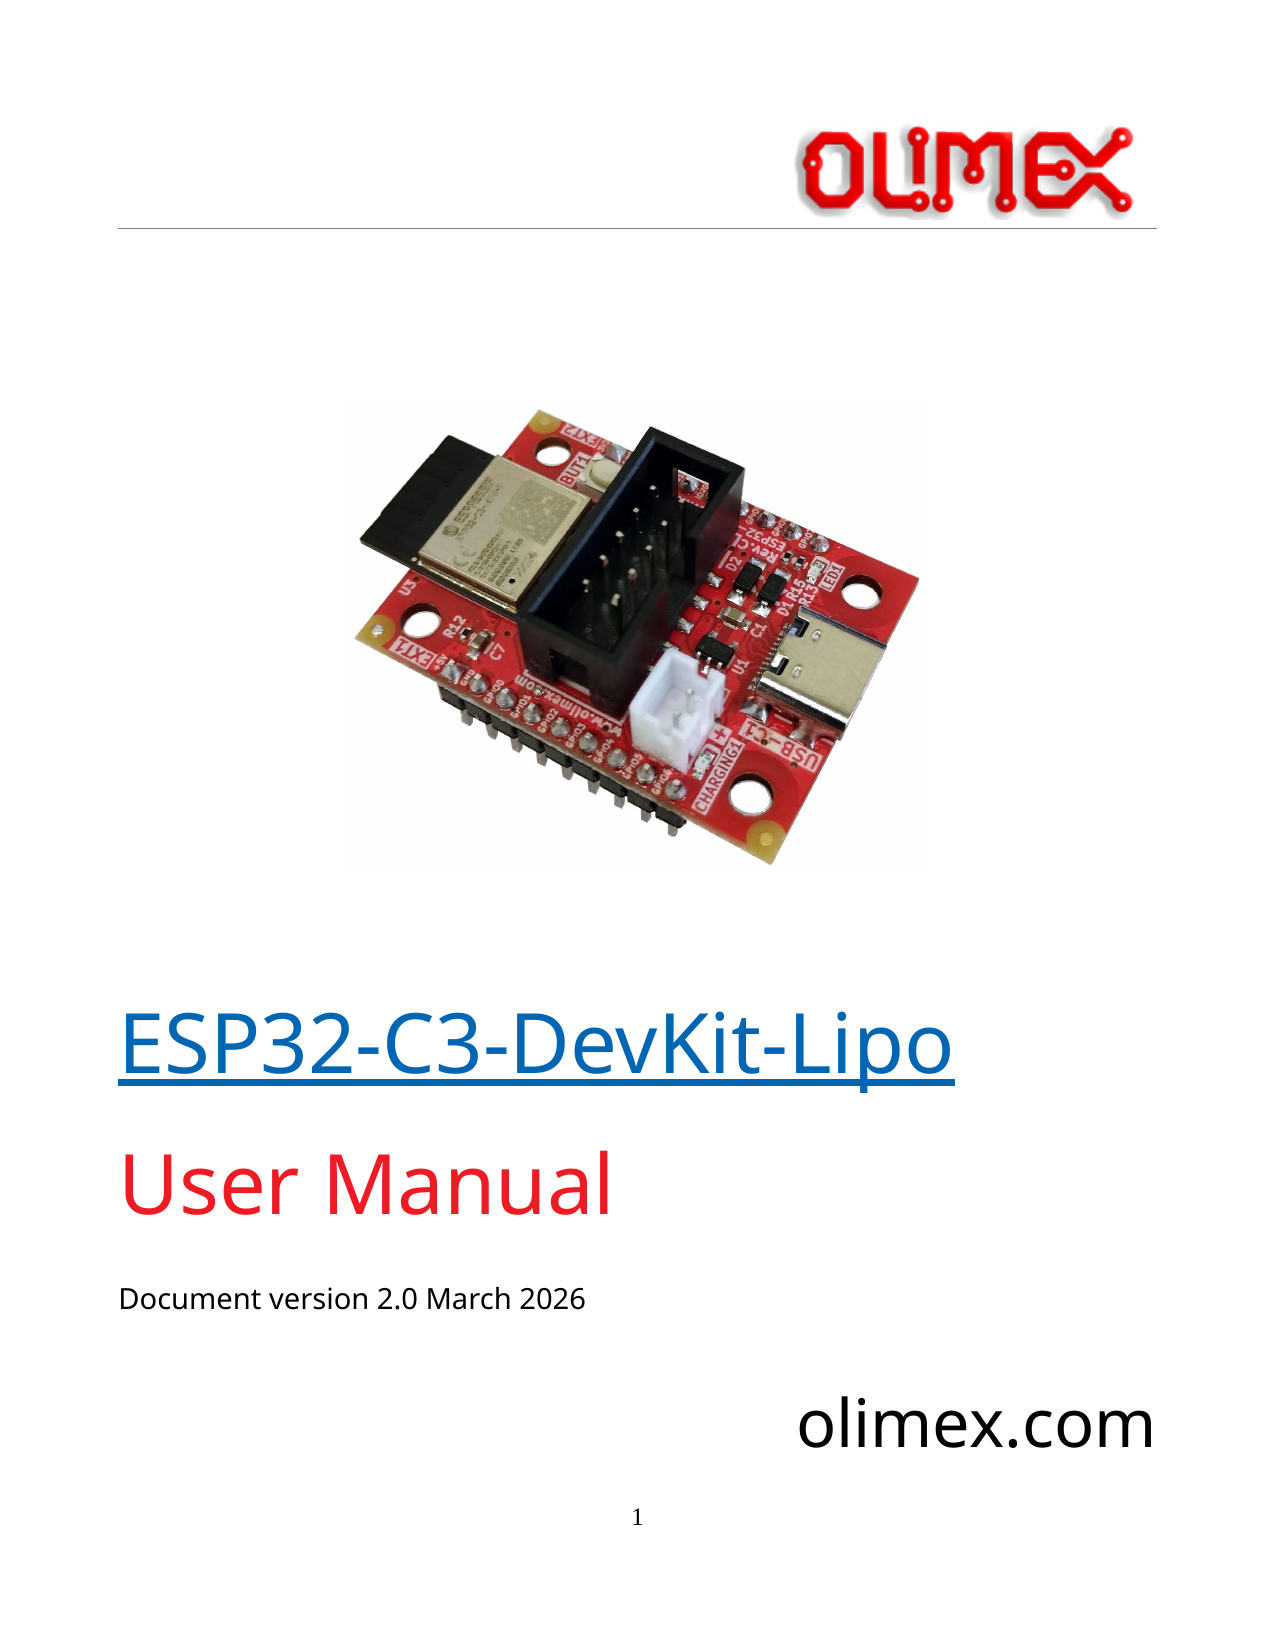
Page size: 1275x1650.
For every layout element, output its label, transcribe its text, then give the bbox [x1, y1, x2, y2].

picture [346, 400, 929, 874]
text Document version 2.0 March 2026 [118, 1255, 1157, 1323]
picture [781, 118, 1157, 220]
text User Manual [118, 1113, 1157, 1240]
text ESP32-C3-DevKit-Lipo [118, 972, 1157, 1098]
text olimex.com [118, 1392, 1157, 1461]
